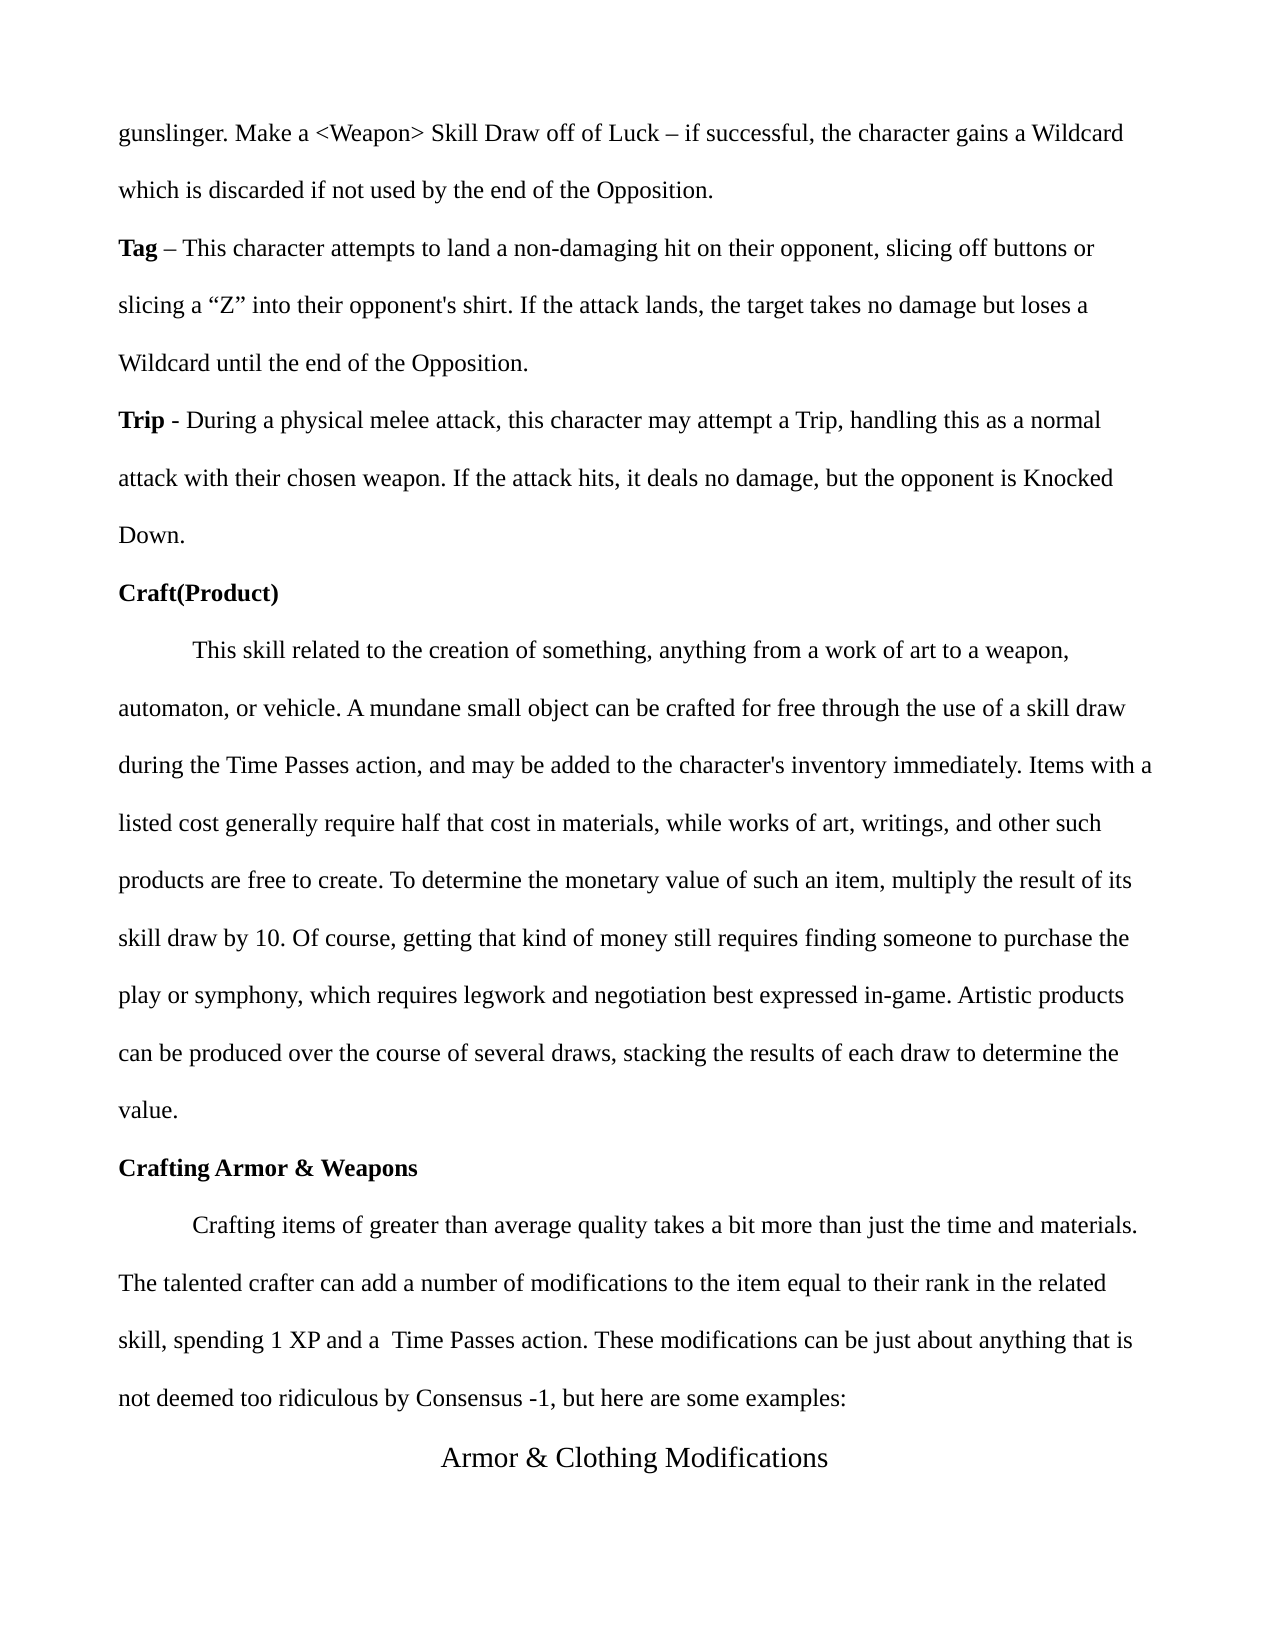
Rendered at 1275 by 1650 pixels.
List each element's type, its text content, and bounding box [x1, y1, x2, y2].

text slicing a “Z” into their opponent's shirt. If the attack lands, the target takes no damage but loses a Wildcard until the end of the Opposition. [118, 291, 1157, 377]
text Crafting items of greater than average quality takes a bit more than just the time and materials. The talented crafter can add a number of modifications to the item equal to their rank in the related skill, spending 1 XP and a Time Passes action. These modifications can be just about anything that is not deemed too ridiculous by Consensus -1, but here are some examples: [118, 1211, 1157, 1412]
text gunslinger. Make a <Weapon> Skill Draw off of Luck – if successful, the character gains a Wildcard which is discarded if not used by the end of the Opposition. [118, 118, 1157, 204]
text Tag – This character attempts to land a non-damaging hit on their opponent, slicing off buttons or [118, 233, 1157, 262]
text attack with their chosen weapon. If the attack hits, it deals no damage, but the opponent is Knocked Down. [118, 463, 1157, 549]
text This skill related to the creation of something, anything from a work of art to a weapon, automaton, or vehicle. A mundane small object can be crafted for free through the use of a skill draw during the Time Passes action, and may be added to the character's inventory immediately. Items with a listed cost generally require half that cost in materials, while works of art, writings, and other such products are free to create. To determine the monetary value of such an item, multiply the result of its skill draw by 10. Of course, getting that kind of money still requires finding someone to purchase the play or symphony, which requires legwork and negotiation best expressed in-game. Artistic products can be produced over the course of several draws, stacking the results of each draw to determine the value. [118, 636, 1157, 1124]
text Trip - During a physical melee attack, this character may attempt a Trip, handling this as a normal [118, 406, 1157, 434]
text Craft(Product) [118, 578, 1157, 607]
text Armor & Clothing Modifications [118, 1441, 1157, 1474]
text Crafting Armor & Weapons [118, 1153, 1157, 1182]
